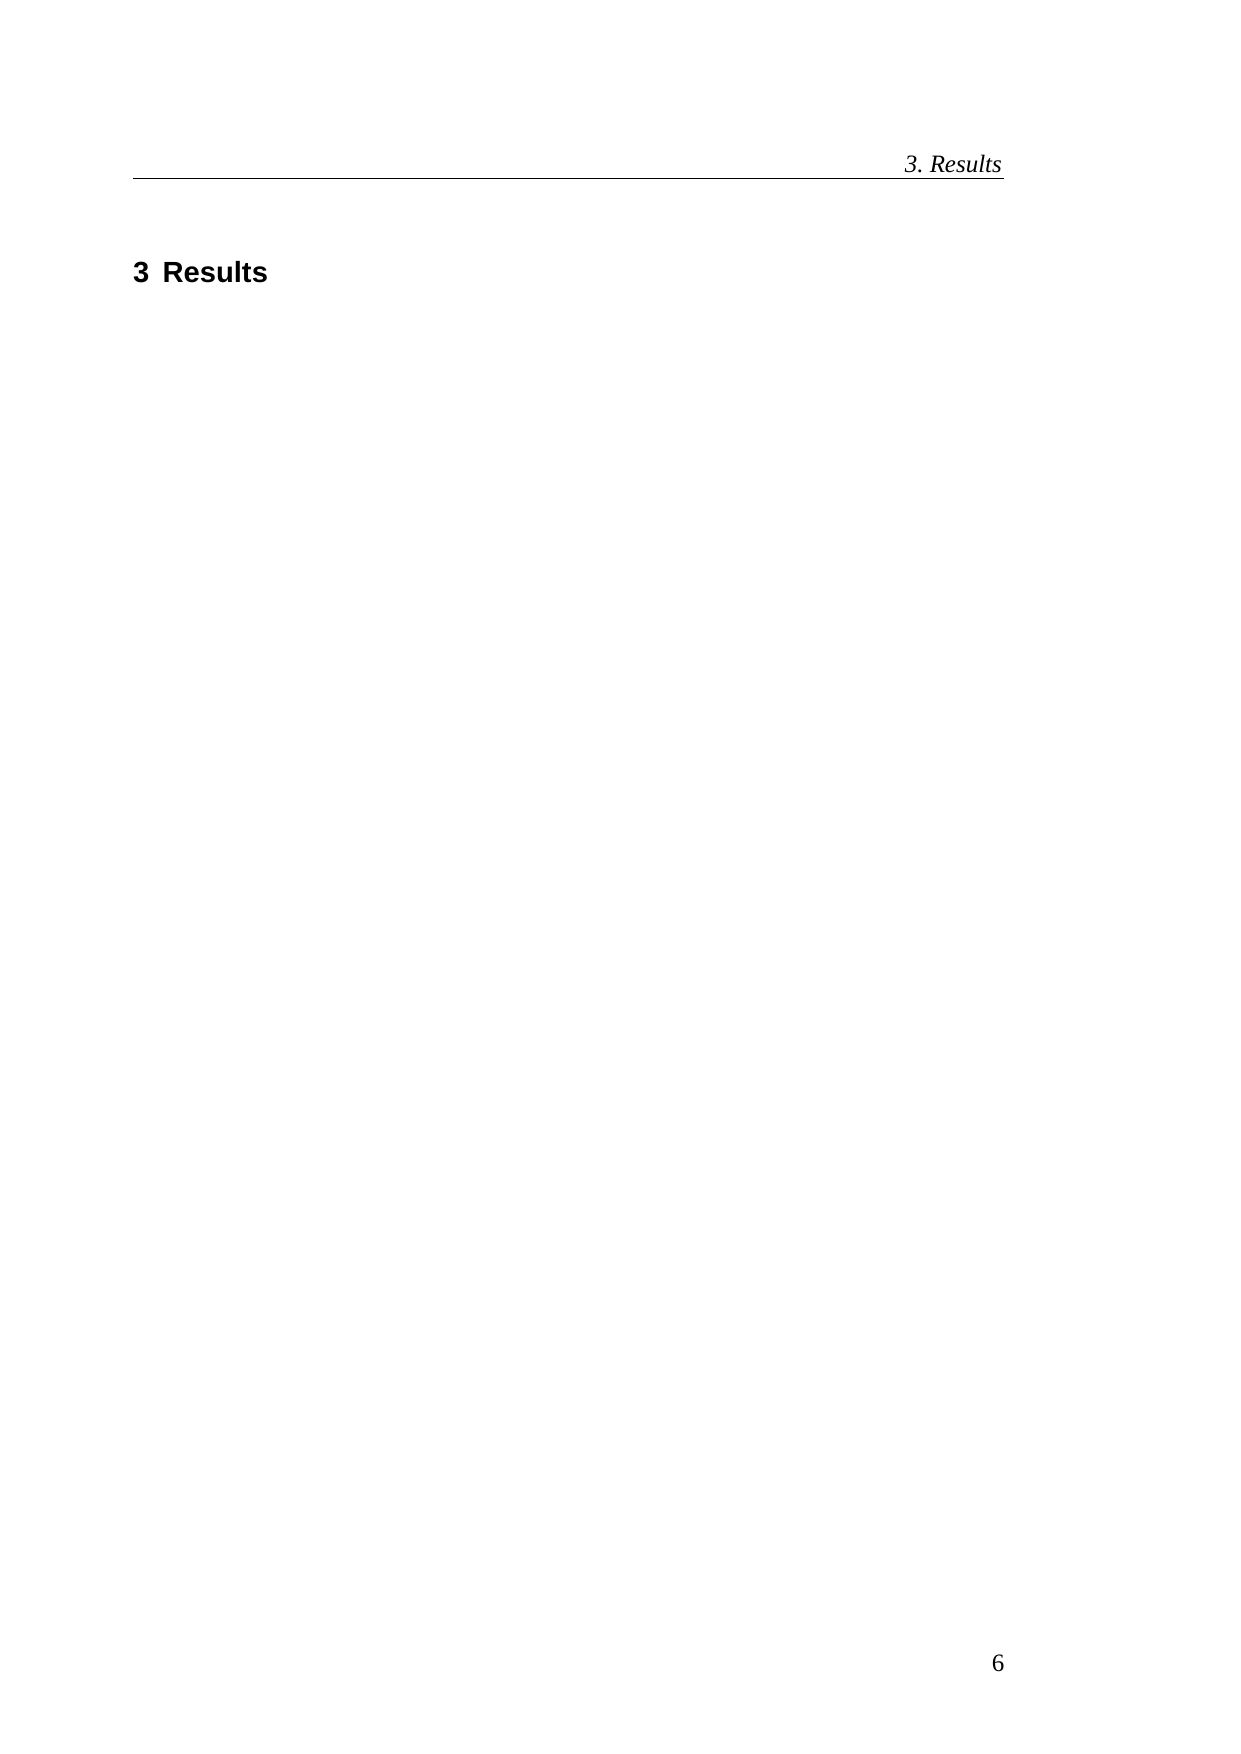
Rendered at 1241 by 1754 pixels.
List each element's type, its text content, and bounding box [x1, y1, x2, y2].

subtitle Results [133, 256, 1004, 288]
